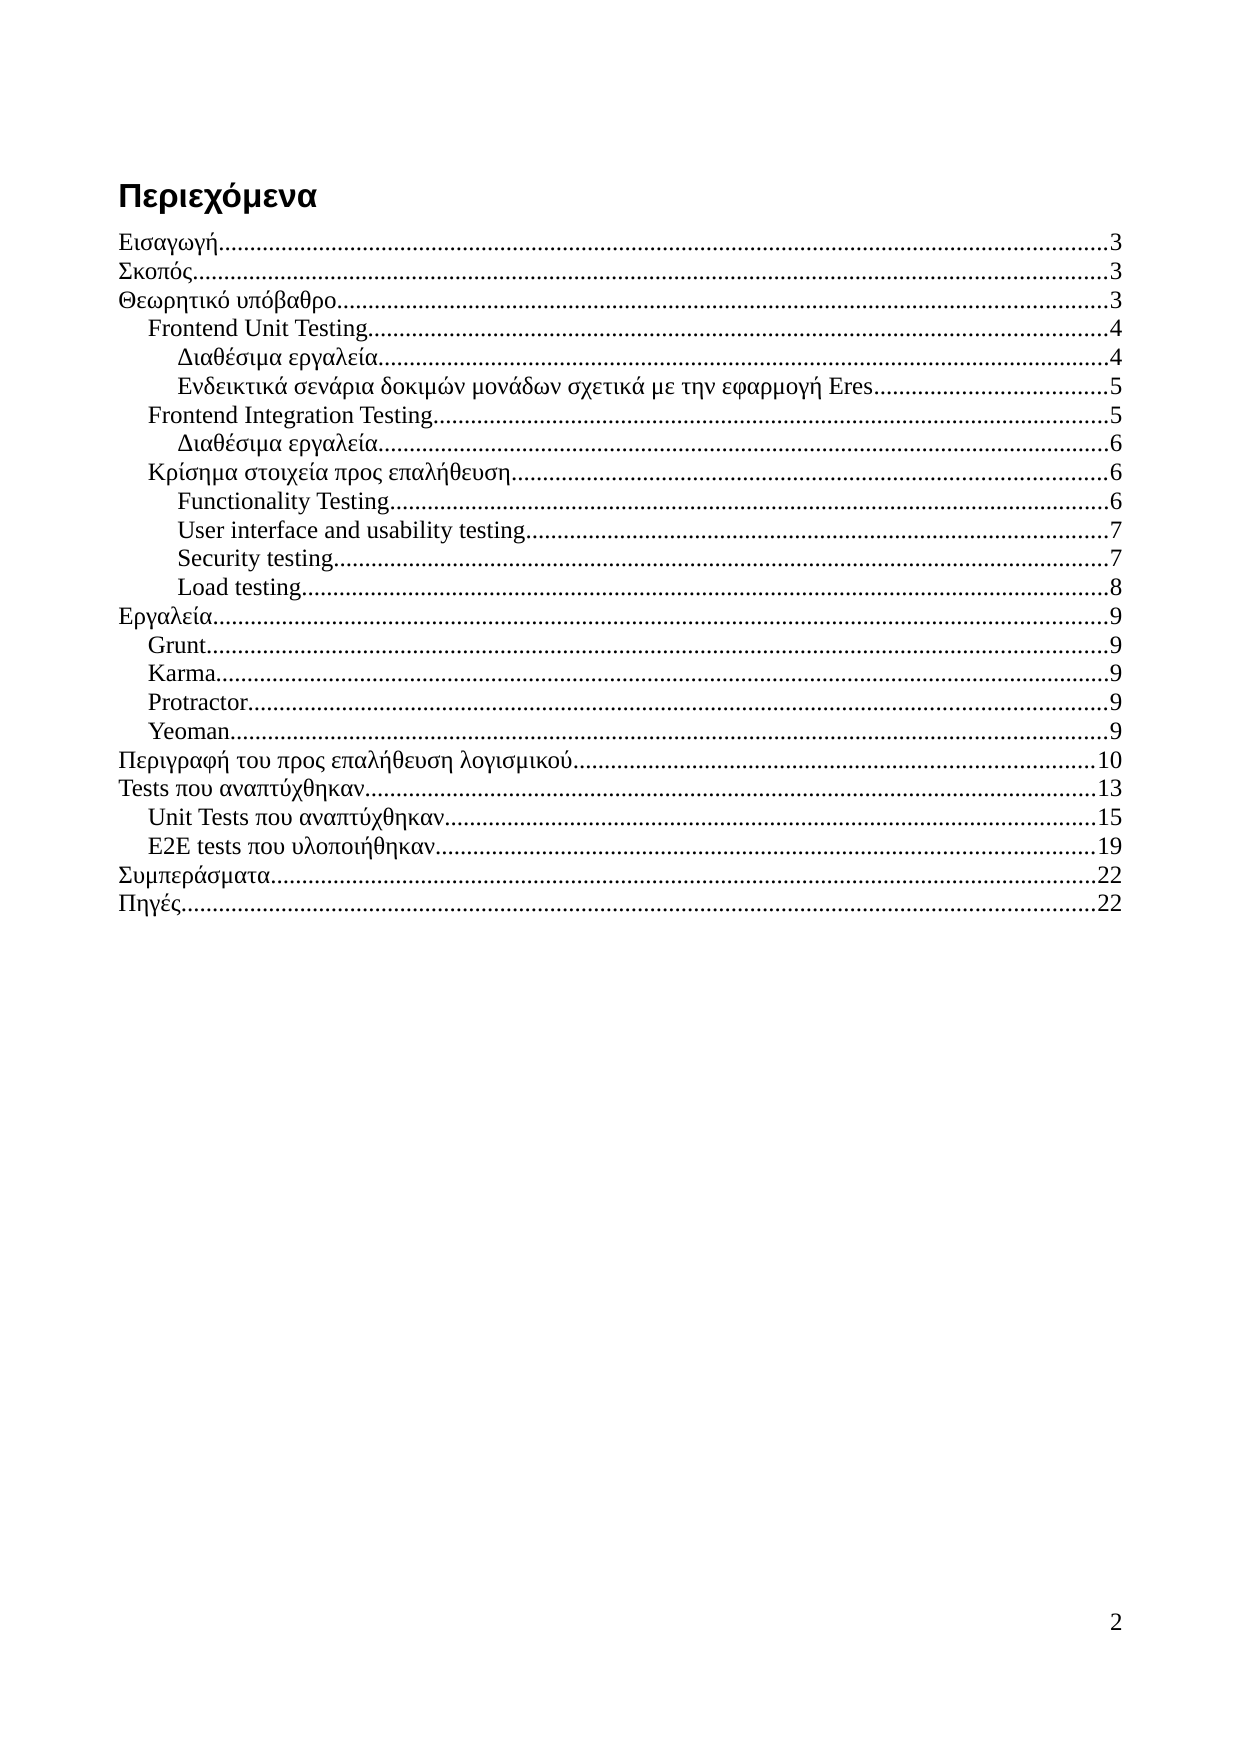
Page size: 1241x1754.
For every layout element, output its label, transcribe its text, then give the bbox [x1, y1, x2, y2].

text Load testing 8 [177, 572, 1122, 601]
text Ενδεικτικά σενάρια δοκιμών μονάδων σχετικά με την εφαρμογή Eres 5 [177, 371, 1122, 400]
text User interface and usability testing 7 [177, 515, 1122, 543]
text Functionality Testing 6 [177, 486, 1122, 515]
text Security testing 7 [177, 543, 1122, 572]
text Διαθέσιμα εργαλεία 6 [177, 428, 1122, 457]
text Karma 9 [148, 658, 1122, 687]
text Κρίσημα στοιχεία προς επαλήθευση 6 [148, 457, 1122, 486]
text Unit Tests που αναπτύχθηκαν 15 [148, 802, 1122, 831]
text Yeoman 9 [148, 716, 1122, 745]
text Frontend Unit Testing 4 [148, 313, 1122, 342]
text Protractor 9 [148, 687, 1122, 716]
text Frontend Integration Testing 5 [148, 400, 1122, 428]
text Διαθέσιμα εργαλεία 4 [177, 342, 1122, 371]
text Grunt 9 [148, 630, 1122, 658]
text Ε2Ε tests που υλοποιήθηκαν 19 [148, 831, 1122, 860]
subtitle Περιεχόμενα [317, 176, 1122, 215]
